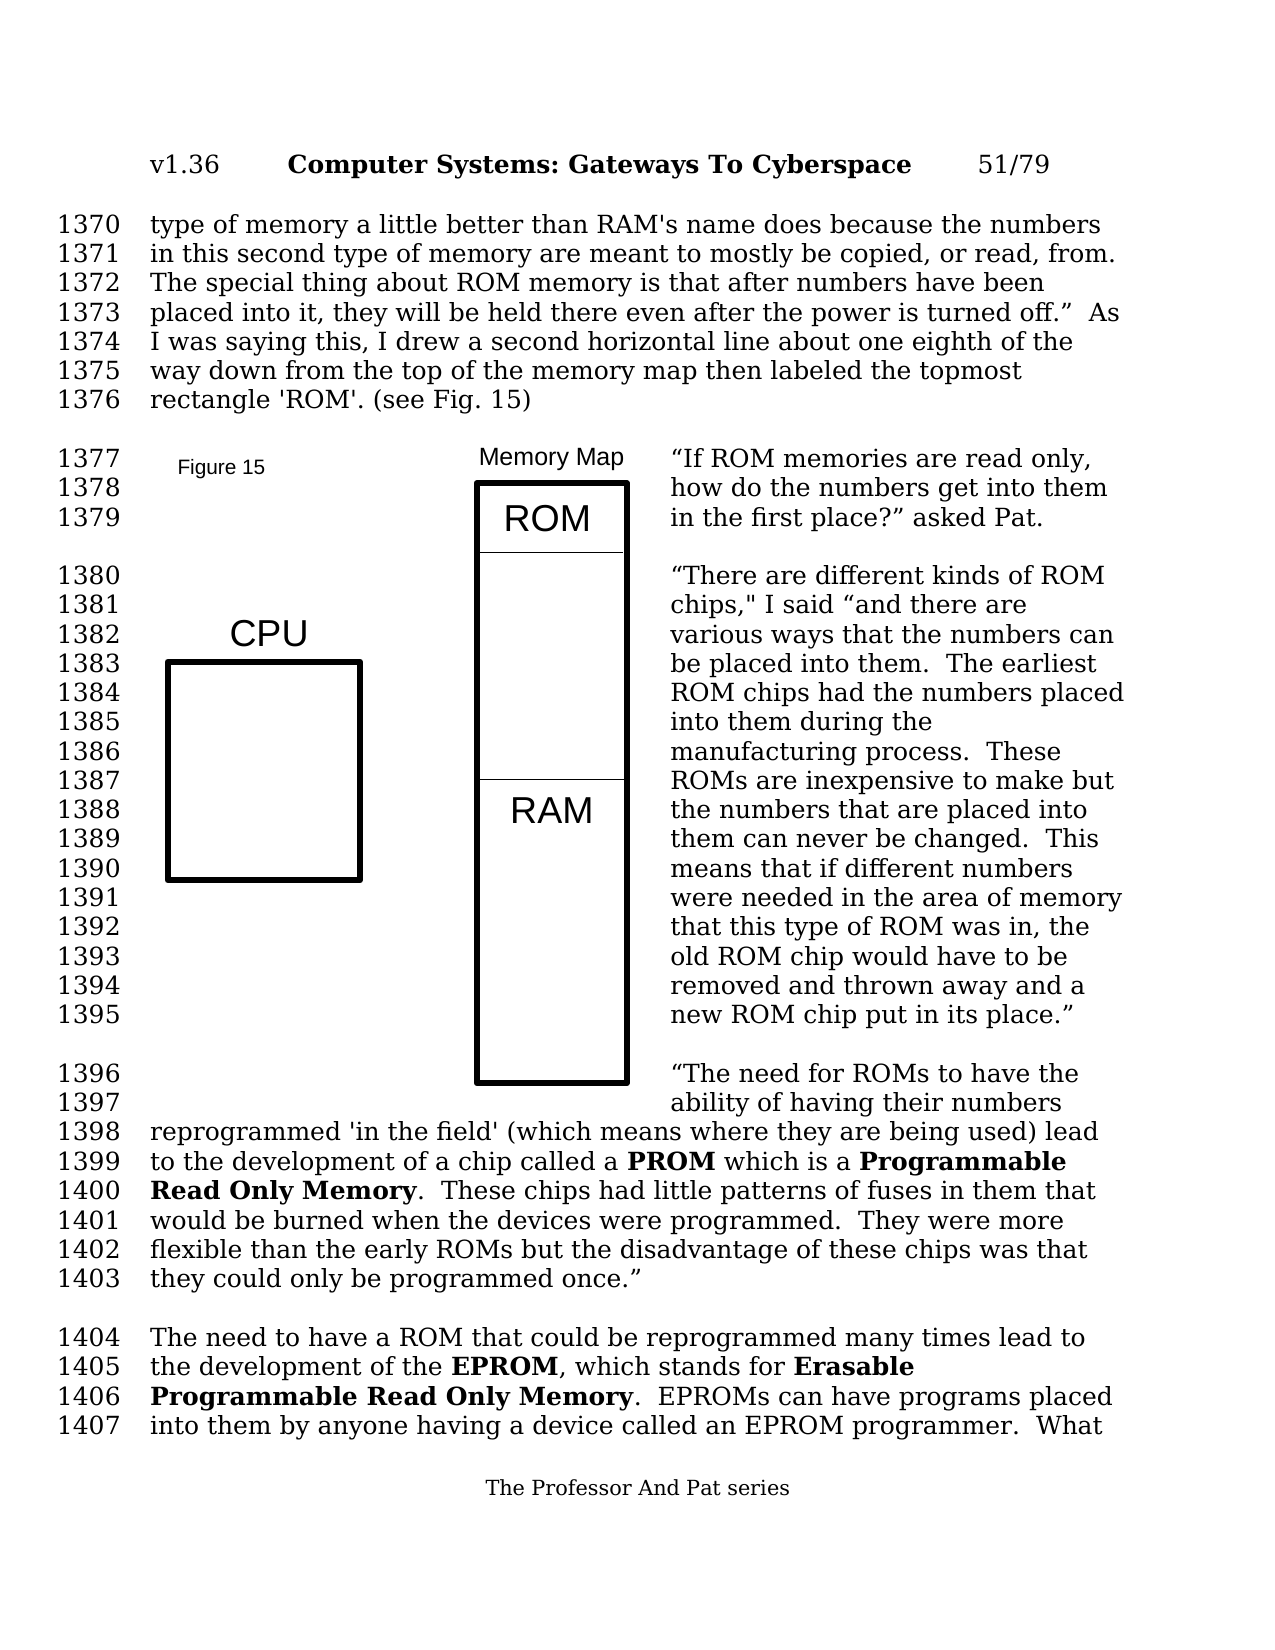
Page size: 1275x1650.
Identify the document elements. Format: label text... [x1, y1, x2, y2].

text “If ROM memories are read only, how do the numbers get into them in the first place?” asked Pat. [150, 444, 1125, 532]
text “There are different kinds of ROM chips," I said “and there are various ways that the numbers can be placed into them. The earliest ROM chips had the numbers placed into them during the manufacturing process. These ROMs are inexpensive to make but the numbers that are placed into them can never be changed. This means that if different numbers were needed in the area of memory that this type of ROM was in, the old ROM chip would have to be removed and thrown away and a new ROM chip put in its place.” [630, 561, 1125, 1029]
text type of memory a little better than RAM's name does because the numbers in this second type of memory are meant to mostly be copied, or read, from. The special thing about ROM memory is that after numbers have been placed into it, they will be held there even after the power is turned off.” As I was saying this, I drew a second horizontal line about one eighth of the way down from the top of the memory map then labeled the topmost rectangle 'ROM'. (see Fig. 15) [150, 210, 1125, 415]
text “There are different kinds of ROM chips," I said “and there are various ways that the numbers can be placed into them. The earliest ROM chips had the numbers placed into them during the manufacturing process. These ROMs are inexpensive to make but the numbers that are placed into them can never be changed. This means that if different numbers were needed in the area of memory that this type of ROM was in, the old ROM chip would have to be removed and thrown away and a new ROM chip put in its place.” [480, 780, 624, 1029]
text “The need for ROMs to have the ability of having their numbers reprogrammed 'in the field' (which means where they are being used) lead to the development of a chip called a PROM which is a Programmable Read Only Memory. These chips had little patterns of fuses in them that would be burned when the devices were programmed. They were more flexible than the early ROMs but the disadvantage of these chips was that they could only be programmed once.” [150, 1059, 1125, 1294]
text “There are different kinds of ROM chips," I said “and there are various ways that the numbers can be placed into them. The earliest ROM chips had the numbers placed into them during the manufacturing process. These ROMs are inexpensive to make but the numbers that are placed into them can never be changed. This means that if different numbers were needed in the area of memory that this type of ROM was in, the old ROM chip would have to be removed and thrown away and a new ROM chip put in its place.” [480, 561, 624, 779]
text “There are different kinds of ROM chips," I said “and there are various ways that the numbers can be placed into them. The earliest ROM chips had the numbers placed into them during the manufacturing process. These ROMs are inexpensive to make but the numbers that are placed into them can never be changed. This means that if different numbers were needed in the area of memory that this type of ROM was in, the old ROM chip would have to be removed and thrown away and a new ROM chip put in its place.” [150, 561, 474, 1029]
text The need to have a ROM that could be reprogrammed many times lead to the development of the EPROM, which stands for Erasable Programmable Read Only Memory. EPROMs can have programs placed into them by anyone having a device called an EPROM programmer. What [150, 1323, 1125, 1441]
